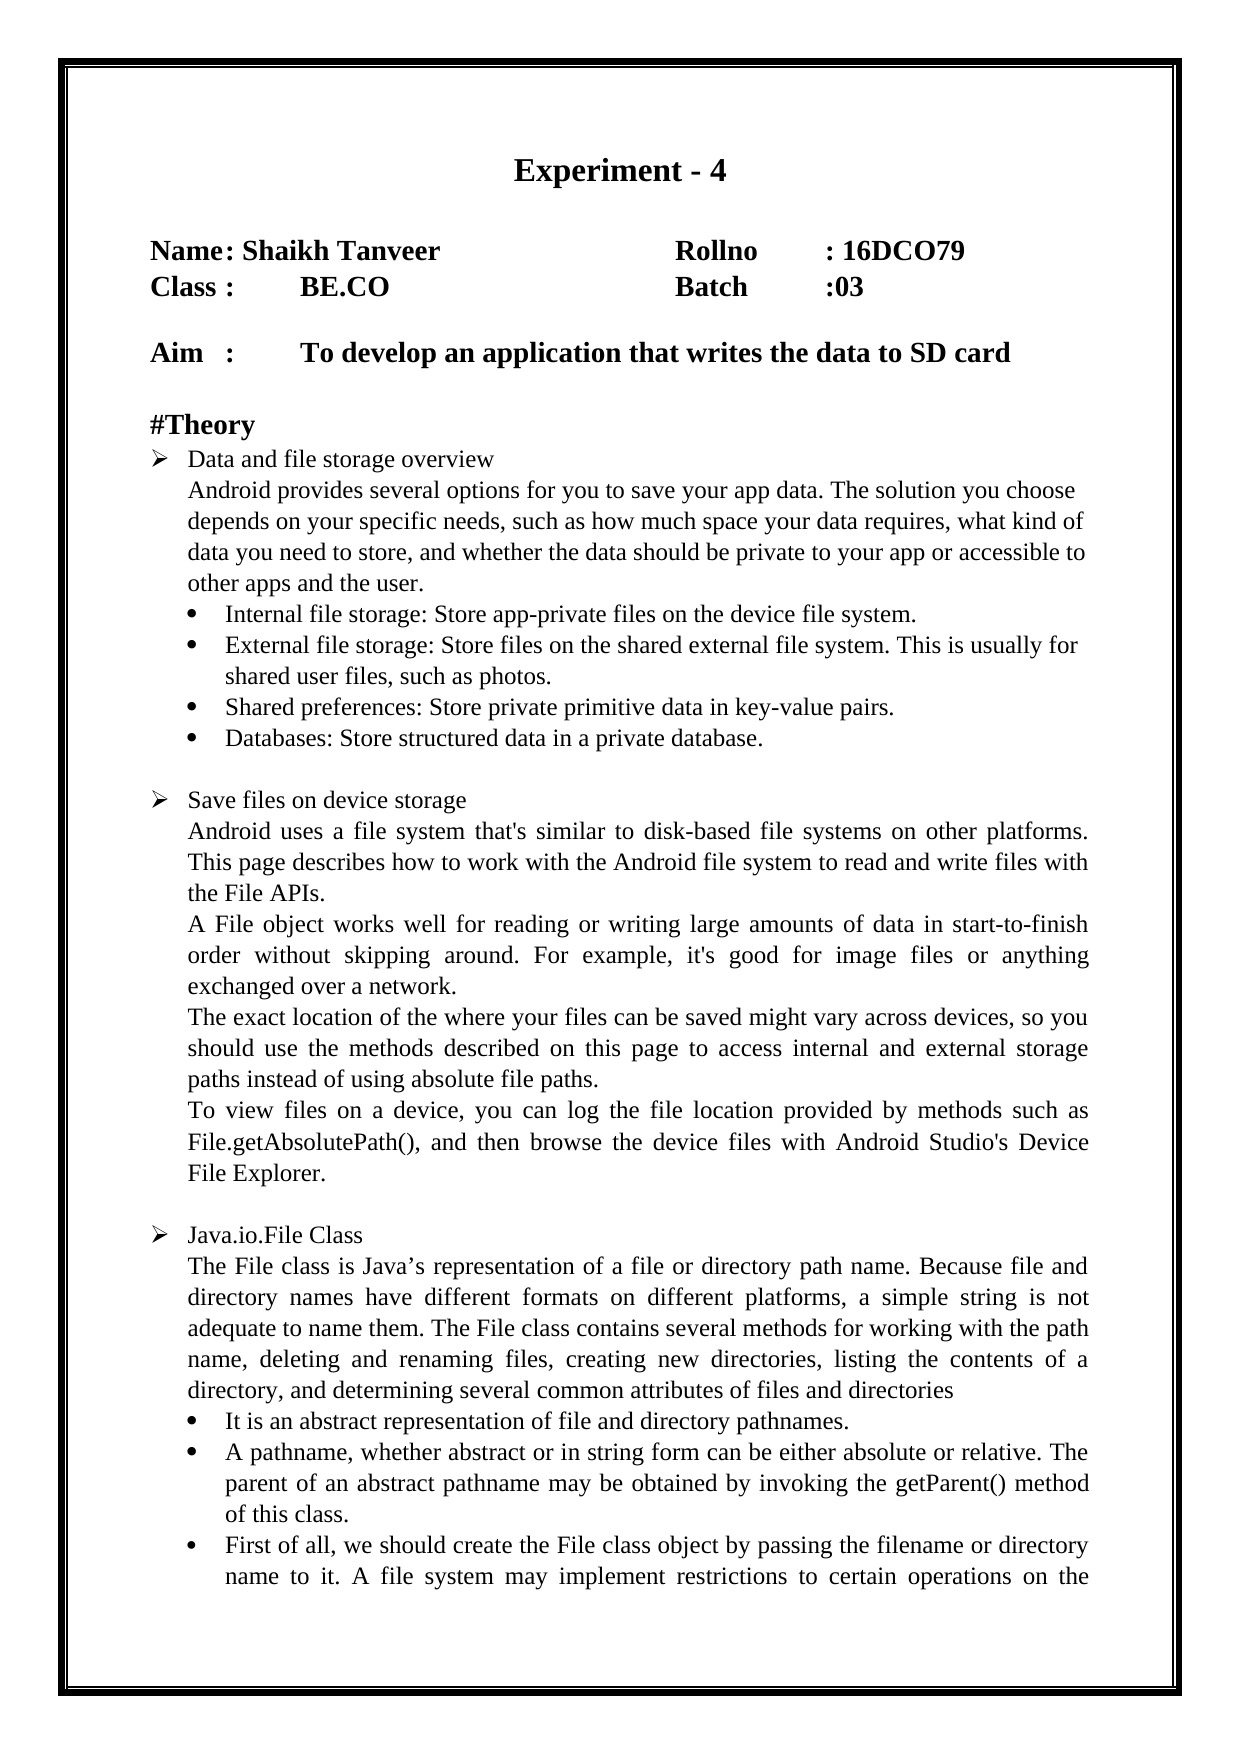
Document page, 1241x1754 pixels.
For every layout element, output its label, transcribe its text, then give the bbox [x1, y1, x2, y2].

list It is an abstract representation of file and directory pathnames. [187, 1406, 1090, 1435]
text Android provides several options for you to save your app data. The solution you choose depends on your specific needs, such as how much space your data requires, what kind of data you need to store, and whether the data should be private to your app or accessible to other apps and the user. [187, 475, 1090, 597]
list The exact location of the where your files can be saved might vary across devices, so you should use the methods described on this page to access internal and external storage paths instead of using absolute file paths. [187, 1002, 1090, 1093]
list A File object works well for reading or writing large amounts of data in start-to-finish order without skipping around. For example, it's good for image files or anything exchanged over a network. [187, 909, 1090, 1000]
list Save files on device storage [150, 785, 1090, 814]
list Internal file storage: Store app-private files on the device file system. [187, 599, 1090, 628]
list Data and file storage overview [150, 444, 1090, 472]
list The File class is Java’s representation of a file or directory path name. Because file and directory names have different formats on different platforms, a simple string is not adequate to name them. The File class contains several methods for working with the path name, deleting and renaming files, creating new directories, listing the contents of a directory, and determining several common attributes of files and directories [187, 1251, 1090, 1404]
text #Theory [150, 407, 1090, 441]
list Databases: Store structured data in a private database. [187, 723, 1090, 752]
text Name : Shaikh Tanveer Rollno : 16DCO79 [150, 233, 1090, 266]
list Android uses a file system that's similar to disk-based file systems on other platforms. This page describes how to work with the Android file system to read and write files with the File APIs. [187, 816, 1090, 907]
list First of all, we should create the File class object by passing the filename or directory name to it. A file system may implement restrictions to certain operations on the [187, 1530, 1090, 1590]
list External file storage: Store files on the shared external file system. This is usually for shared user files, such as photos. [187, 630, 1090, 690]
list Java.io.File Class [150, 1220, 1090, 1248]
list Shared preferences: Store private primitive data in key-value pairs. [187, 692, 1090, 721]
list A pathname, whether abstract or in string form can be either absolute or relative. The parent of an abstract pathname may be obtained by invoking the getParent() method of this class. [187, 1437, 1090, 1528]
text Experiment - 4 [150, 150, 1090, 188]
list To view files on a device, you can log the file location provided by methods such as File.getAbsolutePath(), and then browse the device files with Android Studio's Device File Explorer. [187, 1096, 1090, 1186]
text Class : BE.CO Batch :03 [150, 269, 1090, 302]
text Aim : To develop an application that writes the data to SD card [150, 335, 1090, 369]
